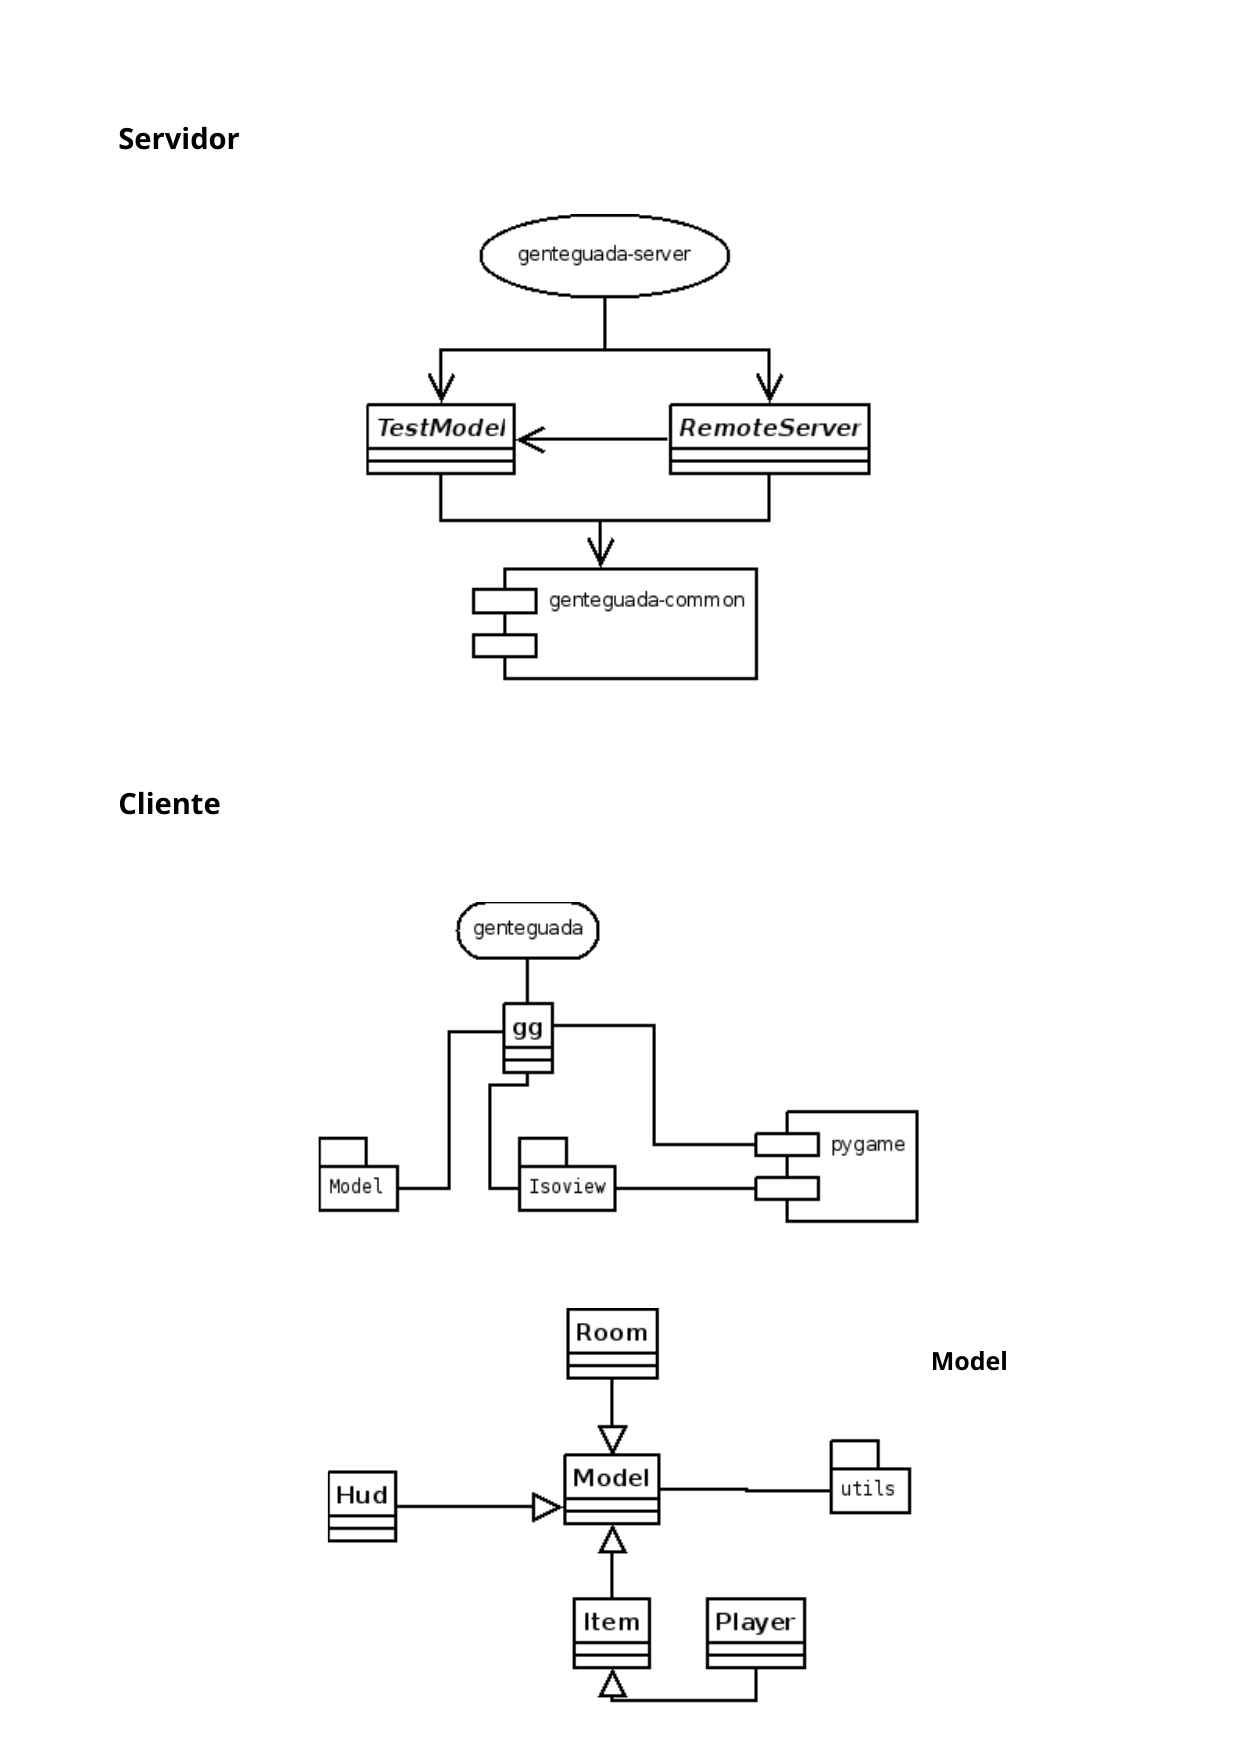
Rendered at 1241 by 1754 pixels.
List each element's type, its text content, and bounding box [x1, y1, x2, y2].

text Cliente [118, 783, 1122, 823]
text [118, 1339, 327, 1379]
picture [366, 214, 874, 682]
picture [318, 902, 922, 1242]
picture [327, 1308, 913, 1754]
text Model [913, 1339, 1122, 1379]
text Servidor [118, 118, 1122, 158]
